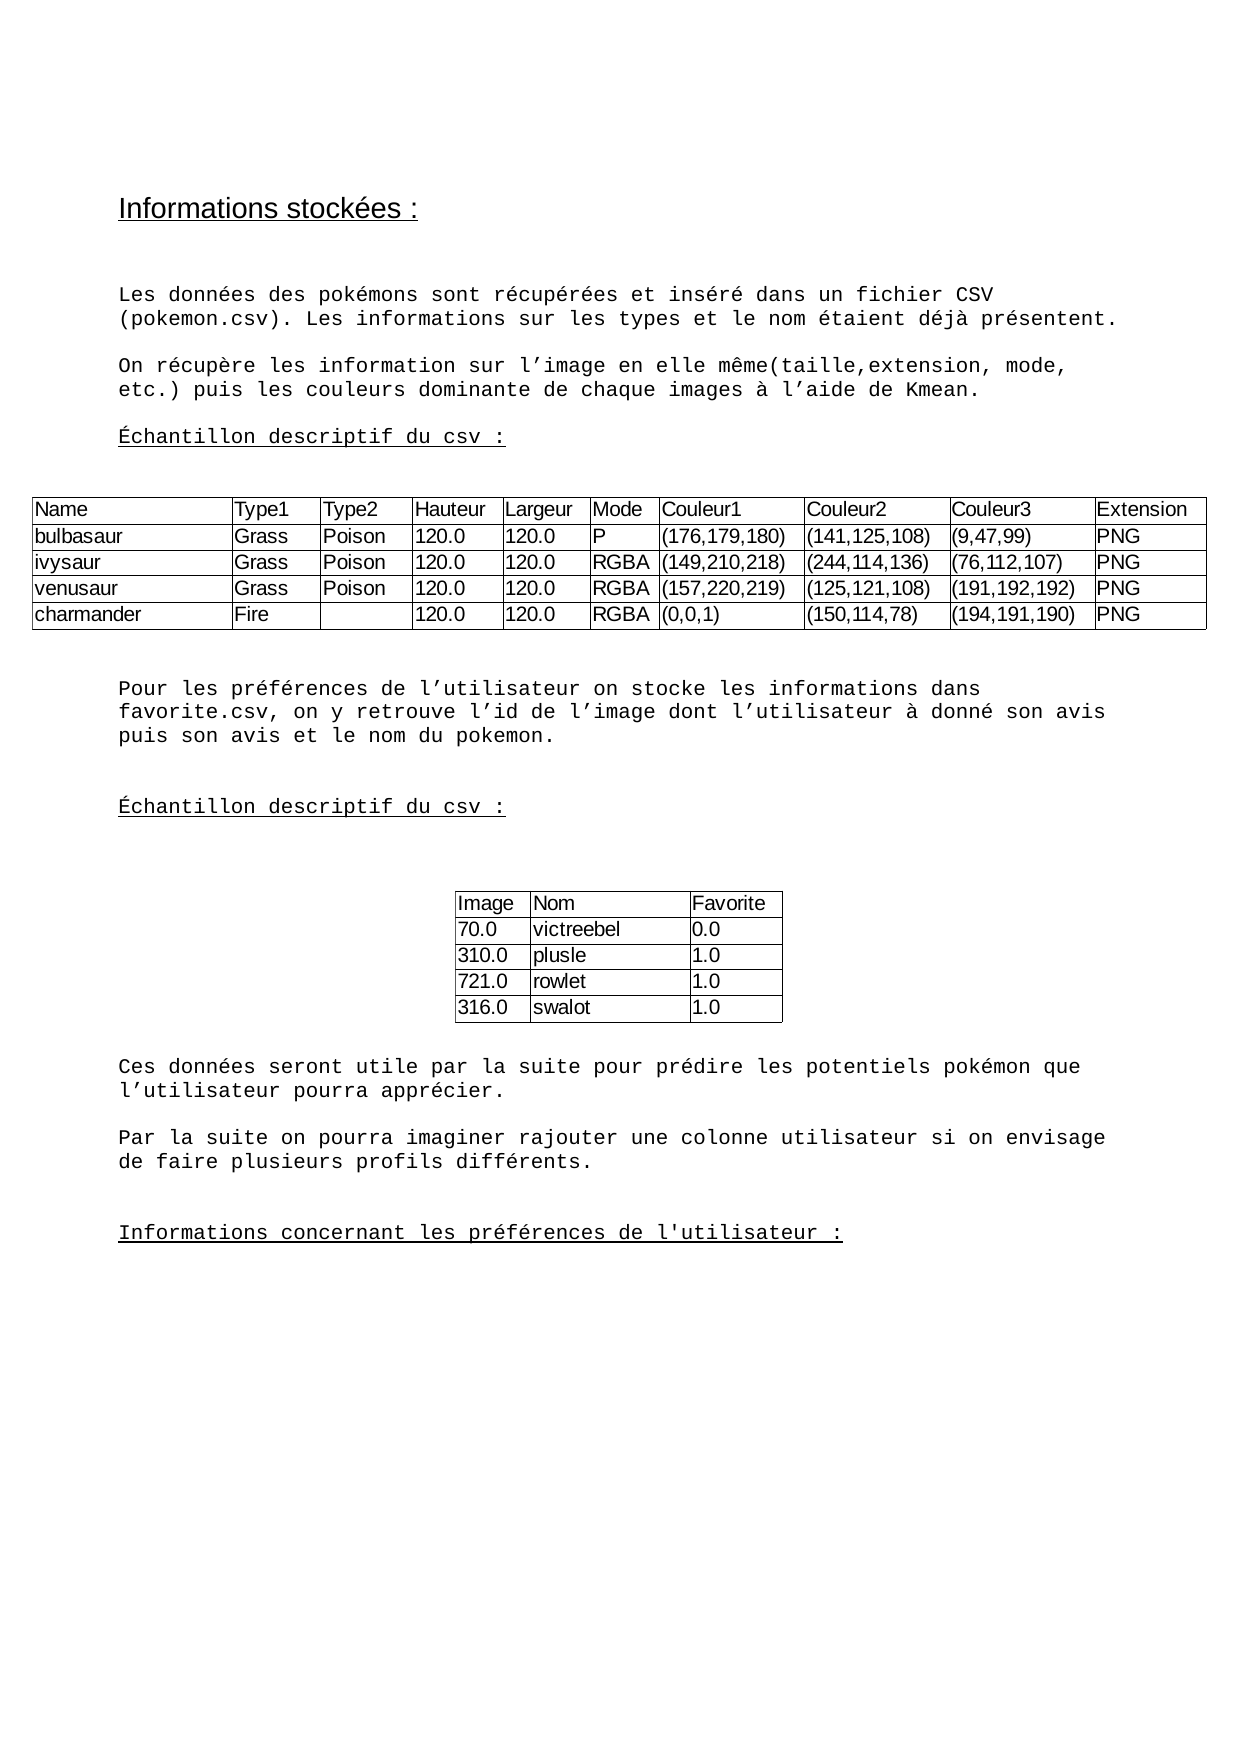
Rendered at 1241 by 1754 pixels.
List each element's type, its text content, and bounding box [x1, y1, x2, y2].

text Pour les préférences de l’utilisateur on stocke les informations dans favorite.csv, on y retrouve l’id de l’image dont l’utilisateur à donné son avis puis son avis et le nom du pokemon. [118, 678, 1122, 749]
text Les données des pokémons sont récupérées et inséré dans un fichier CSV (pokemon.csv). Les informations sur les types et le nom étaient déjà présentent. [118, 284, 1122, 332]
text Échantillon descriptif du csv : [118, 796, 1122, 820]
text Informations concernant les préférences de l'utilisateur : [118, 1222, 1122, 1245]
text Ces données seront utile par la suite pour prédire les potentiels pokémon que l’utilisateur pourra apprécier. [118, 1056, 1122, 1103]
subtitle Informations stockées : [118, 191, 1122, 224]
text Échantillon descriptif du csv : [118, 426, 1122, 450]
text Par la suite on pourra imaginer rajouter une colonne utilisateur si on envisage de faire plusieurs profils différents. [118, 1127, 1122, 1174]
text On récupère les information sur l’image en elle même(taille,extension, mode, etc.) puis les couleurs dominante de chaque images à l’aide de Kmean. [118, 355, 1122, 403]
